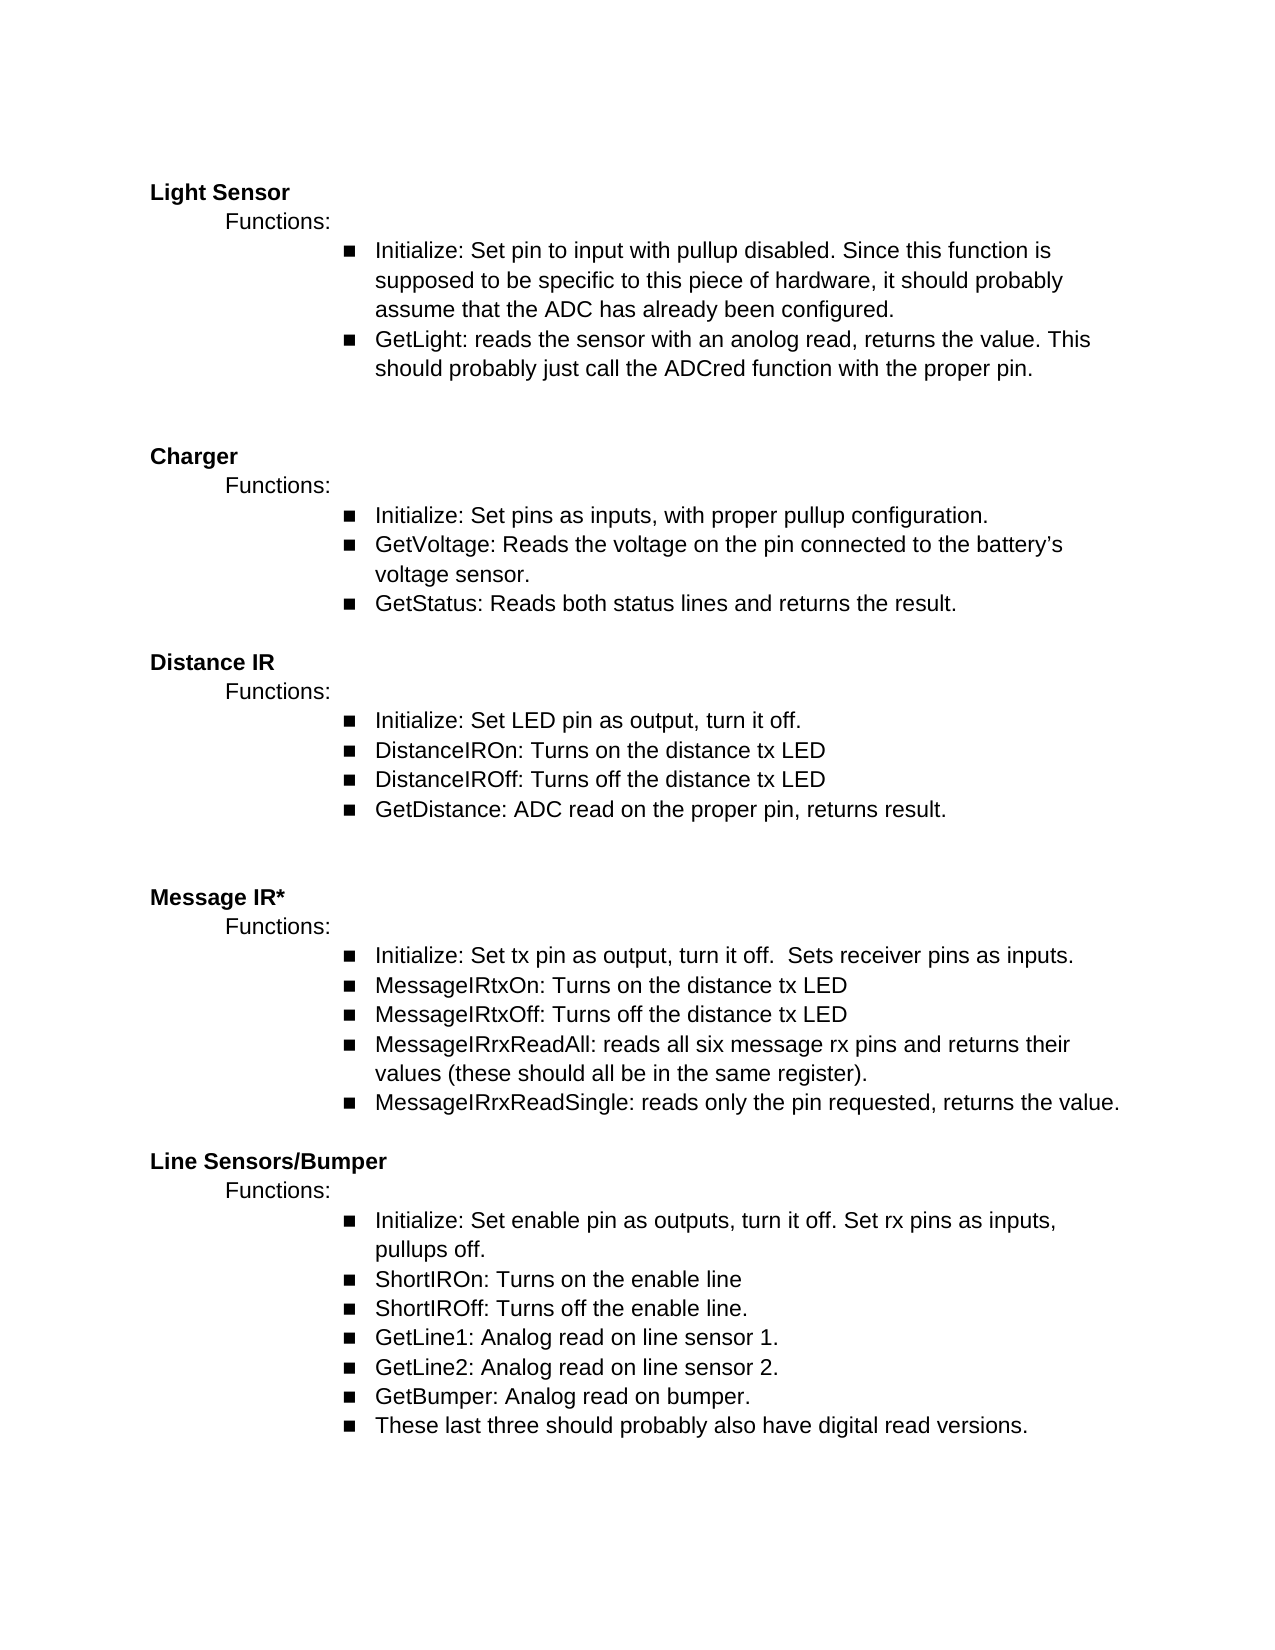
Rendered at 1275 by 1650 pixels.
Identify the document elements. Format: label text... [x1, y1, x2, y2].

text Functions: [150, 1178, 1125, 1204]
text Light Sensor [150, 179, 1125, 205]
list GetStatus: Reads both status lines and returns the result. [150, 591, 1125, 616]
list MessageIRtxOff: Turns off the distance tx LED [150, 1002, 1125, 1027]
list GetDistance: ADC read on the proper pin, returns result. [150, 796, 1125, 822]
list ShortIROn: Turns on the enable line [150, 1266, 1125, 1292]
list MessageIRrxReadSingle: reads only the pin requested, returns the value. [150, 1090, 1125, 1116]
list DistanceIROn: Turns on the distance tx LED [150, 737, 1125, 763]
list MessageIRtxOn: Turns on the distance tx LED [150, 972, 1125, 998]
list ShortIROff: Turns off the enable line. [150, 1296, 1125, 1321]
list GetLight: reads the sensor with an anolog read, returns the value. This should probably just call the ADCred function with the proper pin. [150, 326, 1125, 381]
list GetLine2: Analog read on line sensor 2. [150, 1354, 1125, 1380]
list GetVoltage: Reads the voltage on the pin connected to the battery’s voltage sensor. [150, 532, 1125, 587]
list MessageIRrxReadAll: reads all six message rx pins and returns their values (these should all be in the same register). [150, 1031, 1125, 1086]
list GetLine1: Analog read on line sensor 1. [150, 1325, 1125, 1351]
list Initialize: Set tx pin as output, turn it off. Sets receiver pins as inputs. [150, 943, 1125, 969]
text Functions: [150, 209, 1125, 234]
list Initialize: Set enable pin as outputs, turn it off. Set rx pins as inputs, pullups off. [150, 1207, 1125, 1262]
text Functions: [150, 473, 1125, 499]
list Initialize: Set pins as inputs, with proper pullup configuration. [150, 502, 1125, 528]
list Initialize: Set LED pin as output, turn it off. [150, 708, 1125, 734]
text Message IR* [150, 884, 1125, 910]
text Charger [150, 444, 1125, 469]
text Functions: [150, 679, 1125, 704]
text Line Sensors/Bumper [150, 1149, 1125, 1174]
text Distance IR [150, 649, 1125, 675]
list Initialize: Set pin to input with pullup disabled. Since this function is supposed to be specific to this piece of hardware, it should probably assume that the ADC has already been configured. [150, 238, 1125, 322]
list GetBumper: Analog read on bumper. [150, 1384, 1125, 1409]
list These last three should probably also have digital read versions. [150, 1413, 1125, 1439]
list DistanceIROff: Turns off the distance tx LED [150, 767, 1125, 792]
text Functions: [150, 914, 1125, 939]
